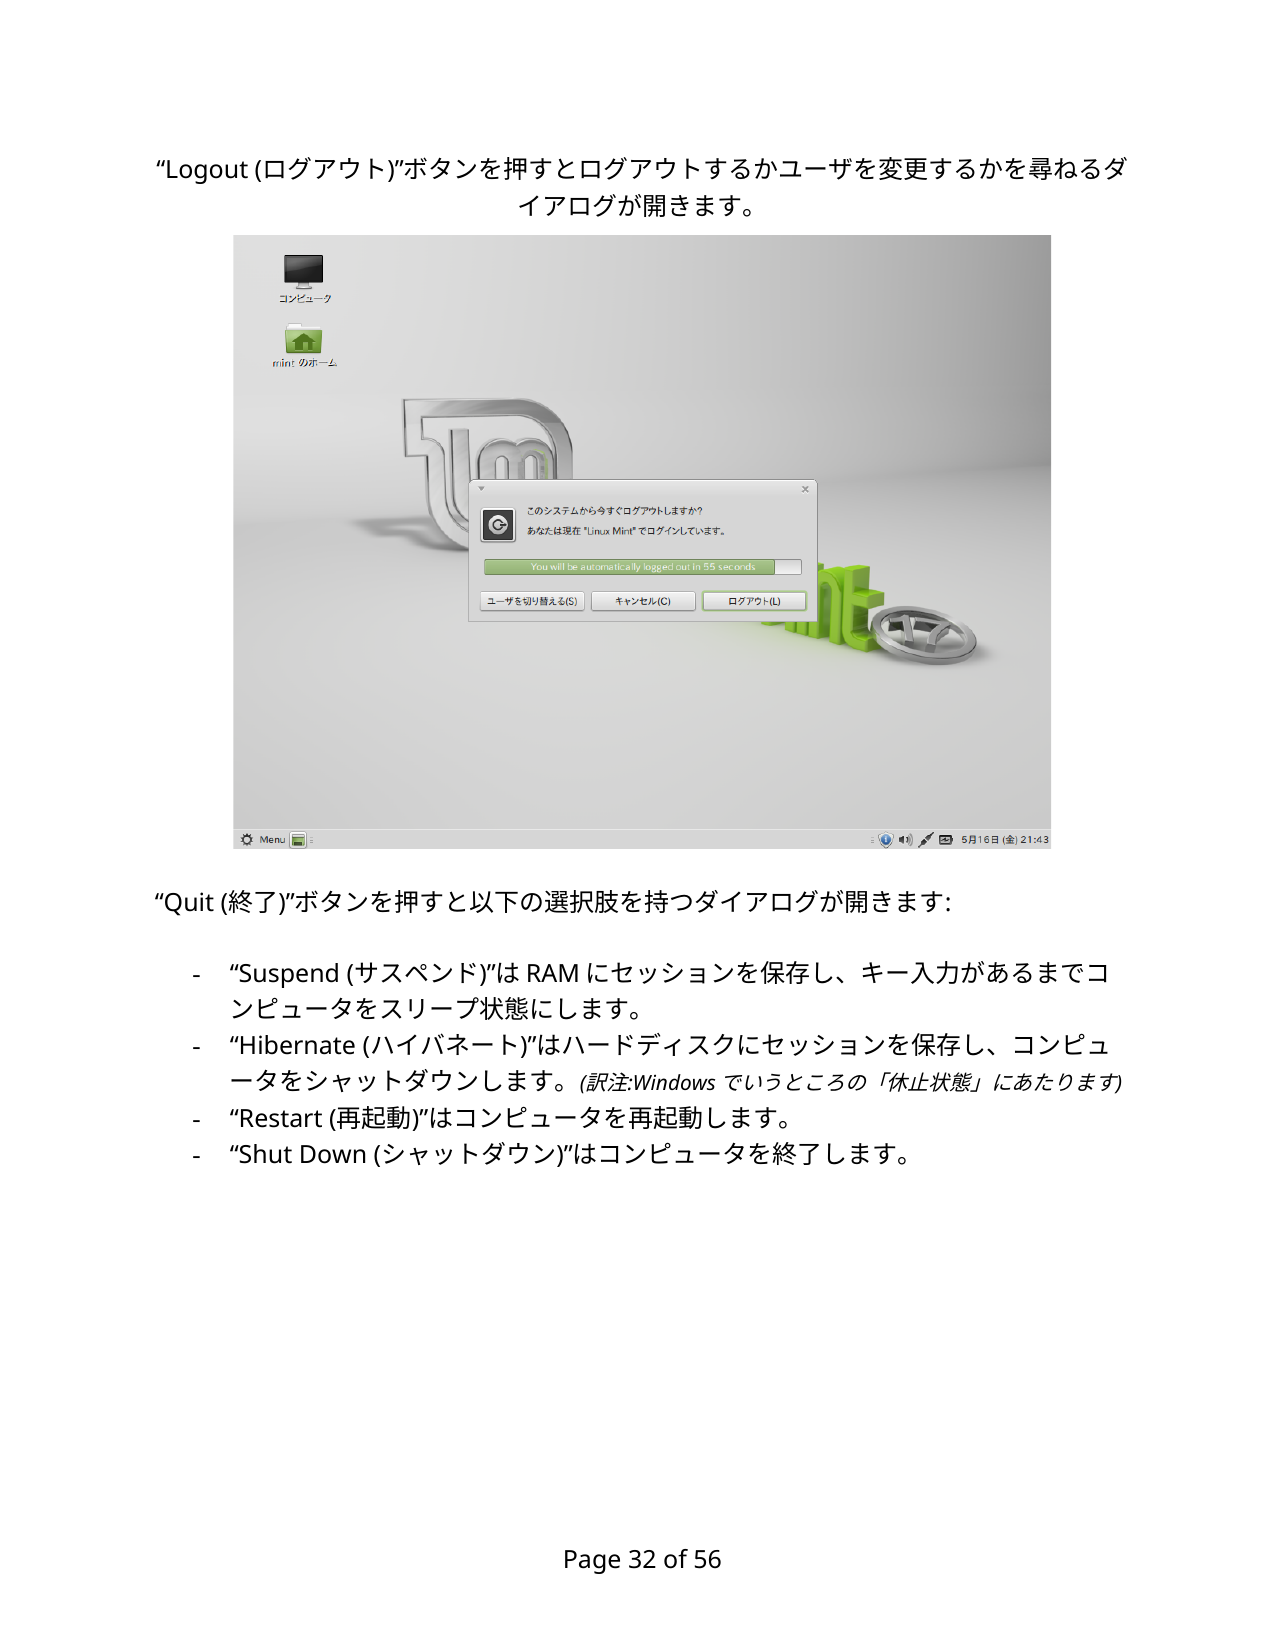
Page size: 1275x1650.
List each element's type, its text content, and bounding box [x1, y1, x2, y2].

list “Restart (再起動)”はコンピュータを再起動します。 [192, 1098, 1130, 1134]
list “Suspend (サスペンド)”はRAMにセッションを保存し、キー入力があるまでコンピュータをスリープ状態にします。 [192, 953, 1130, 1026]
text “Quit (終了)”ボタンを押すと以下の選択肢を持つダイアログが開きます: [154, 883, 1130, 919]
picture [233, 235, 1052, 849]
list “Shut Down (シャットダウン)”はコンピュータを終了します。 [192, 1134, 1130, 1171]
list “Hibernate (ハイバネート)”はハードディスクにセッションを保存し、コンピュータをシャットダウンします。(訳注:Windowsでいうところの「休止状態」にあたります) [192, 1026, 1130, 1098]
